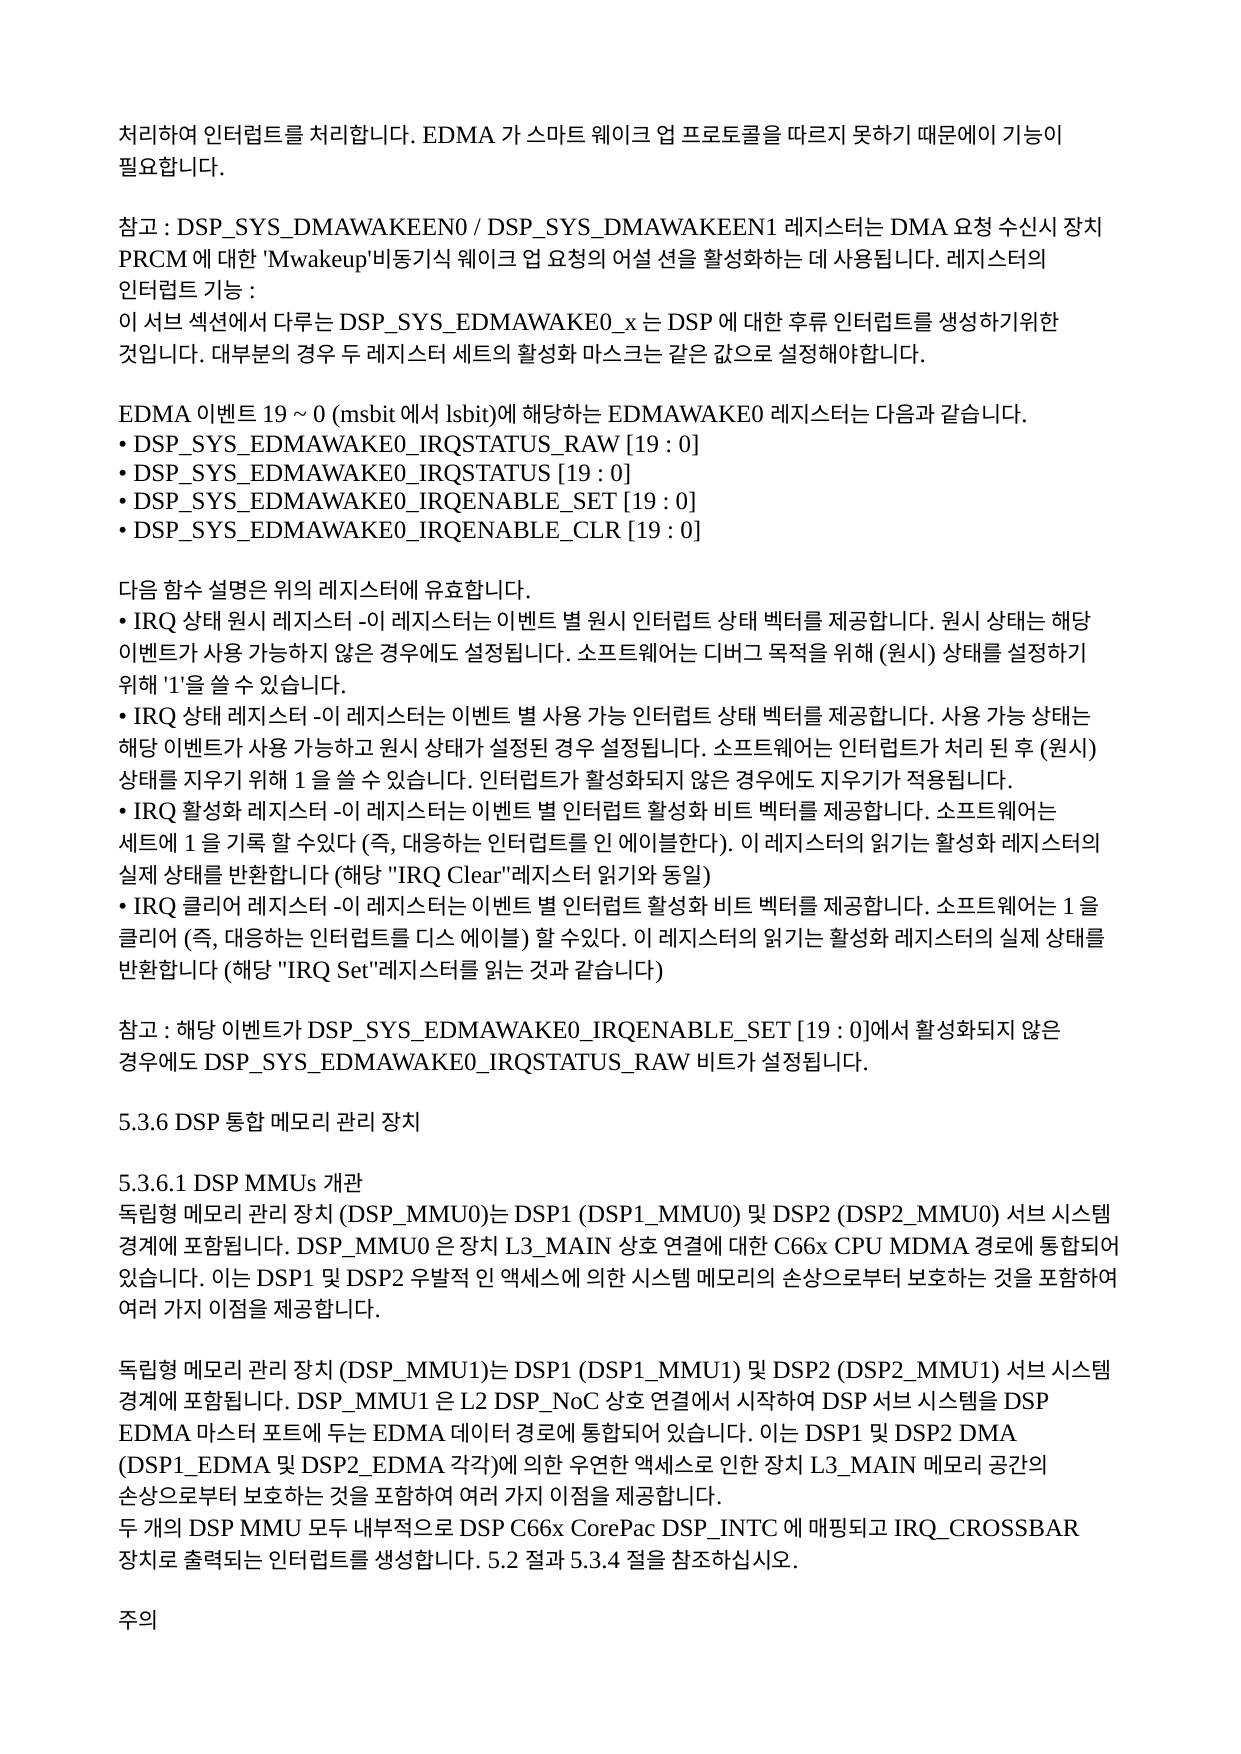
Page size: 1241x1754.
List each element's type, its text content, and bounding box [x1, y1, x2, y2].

text 주의 [118, 1603, 1122, 1635]
text 5.3.6.1 DSP MMUs 개관 [118, 1166, 1122, 1197]
text 처리하여 인터럽트를 처리합니다. EDMA가 스마트 웨이크 업 프로토콜을 따르지 못하기 때문에이 기능이 필요합니다. [118, 118, 1122, 181]
text 두 개의 DSP MMU 모두 내부적으로 DSP C66x CorePac DSP_INTC에 매핑되고 IRQ_CROSSBAR 장치로 출력되는 인터럽트를 생성합니다. 5.2 절과 5.3.4 절을 참조하십시오. [118, 1511, 1122, 1574]
text 독립형 메모리 관리 장치 (DSP_MMU0)는 DSP1 (DSP1_MMU0) 및 DSP2 (DSP2_MMU0) 서브 시스템 경계에 포함됩니다. DSP_MMU0은 장치 L3_MAIN 상호 연결에 대한 C66x CPU MDMA 경로에 통합되어 있습니다. 이는 DSP1 및 DSP2 우발적 인 액세스에 의한 시스템 메모리의 손상으로부터 보호하는 것을 포함하여 여러 가지 이점을 제공합니다. [118, 1197, 1122, 1324]
text 독립형 메모리 관리 장치 (DSP_MMU1)는 DSP1 (DSP1_MMU1) 및 DSP2 (DSP2_MMU1) 서브 시스템 경계에 포함됩니다. DSP_MMU1은 L2 DSP_NoC 상호 연결에서 시작하여 DSP 서브 시스템을 DSP EDMA 마스터 포트에 두는 EDMA 데이터 경로에 통합되어 있습니다. 이는 DSP1 및 DSP2 DMA (DSP1_EDMA 및 DSP2_EDMA 각각)에 의한 우연한 액세스로 인한 장치 L3_MAIN 메모리 공간의 손상으로부터 보호하는 것을 포함하여 여러 가지 이점을 제공합니다. [118, 1353, 1122, 1511]
text 참고 : DSP_SYS_DMAWAKEEN0 / DSP_SYS_DMAWAKEEN1 레지스터는 DMA 요청 수신시 장치 PRCM에 대한 'Mwakeup'비동기식 웨이크 업 요청의 어설 션을 활성화하는 데 사용됩니다. 레지스터의 인터럽트 기능 : [118, 210, 1122, 305]
text 참고 : 해당 이벤트가 DSP_SYS_EDMAWAKE0_IRQENABLE_SET [19 : 0]에서 활성화되지 않은 경우에도 DSP_SYS_EDMAWAKE0_IRQSTATUS_RAW 비트가 설정됩니다. [118, 1013, 1122, 1076]
text • IRQ 상태 원시 레지스터 -이 레지스터는 이벤트 별 원시 인터럽트 상태 벡터를 제공합니다. 원시 상태는 해당 이벤트가 사용 가능하지 않은 경우에도 설정됩니다. 소프트웨어는 디버그 목적을 위해 (원시) 상태를 설정하기 위해 '1'을 쓸 수 있습니다. [118, 604, 1122, 699]
text • IRQ 활성화 레지스터 -이 레지스터는 이벤트 별 인터럽트 활성화 비트 벡터를 제공합니다. 소프트웨어는 세트에 1을 기록 할 수있다 (즉, 대응하는 인터럽트를 인 에이블한다). 이 레지스터의 읽기는 활성화 레지스터의 실제 상태를 반환합니다 (해당 "IRQ Clear"레지스터 읽기와 동일) [118, 794, 1122, 889]
text • IRQ 상태 레지스터 -이 레지스터는 이벤트 별 사용 가능 인터럽트 상태 벡터를 제공합니다. 사용 가능 상태는 해당 이벤트가 사용 가능하고 원시 상태가 설정된 경우 설정됩니다. 소프트웨어는 인터럽트가 처리 된 후 (원시) 상태를 지우기 위해 1을 쓸 수 있습니다. 인터럽트가 활성화되지 않은 경우에도 지우기가 적용됩니다. [118, 699, 1122, 794]
text 이 서브 섹션에서 다루는 DSP_SYS_EDMAWAKE0_x는 DSP에 대한 후류 인터럽트를 생성하기위한 것입니다. 대부분의 경우 두 레지스터 세트의 활성화 마스크는 같은 값으로 설정해야합니다. [118, 305, 1122, 368]
text • DSP_SYS_EDMAWAKE0_IRQENABLE_CLR [19 : 0] [118, 515, 1122, 544]
text • DSP_SYS_EDMAWAKE0_IRQENABLE_SET [19 : 0] [118, 486, 1122, 515]
text • IRQ 클리어 레지스터 -이 레지스터는 이벤트 별 인터럽트 활성화 비트 벡터를 제공합니다. 소프트웨어는 1을 클리어 (즉, 대응하는 인터럽트를 디스 에이블) 할 수있다. 이 레지스터의 읽기는 활성화 레지스터의 실제 상태를 반환합니다 (해당 "IRQ Set"레지스터를 읽는 것과 같습니다) [118, 889, 1122, 984]
text • DSP_SYS_EDMAWAKE0_IRQSTATUS [19 : 0] [118, 458, 1122, 486]
text 5.3.6 DSP 통합 메모리 관리 장치 [118, 1105, 1122, 1137]
text • DSP_SYS_EDMAWAKE0_IRQSTATUS_RAW [19 : 0] [118, 429, 1122, 458]
text 다음 함수 설명은 위의 레지스터에 유효합니다. [118, 573, 1122, 604]
text EDMA 이벤트 19 ~ 0 (msbit에서 lsbit)에 해당하는 EDMAWAKE0 레지스터는 다음과 같습니다. [118, 397, 1122, 429]
